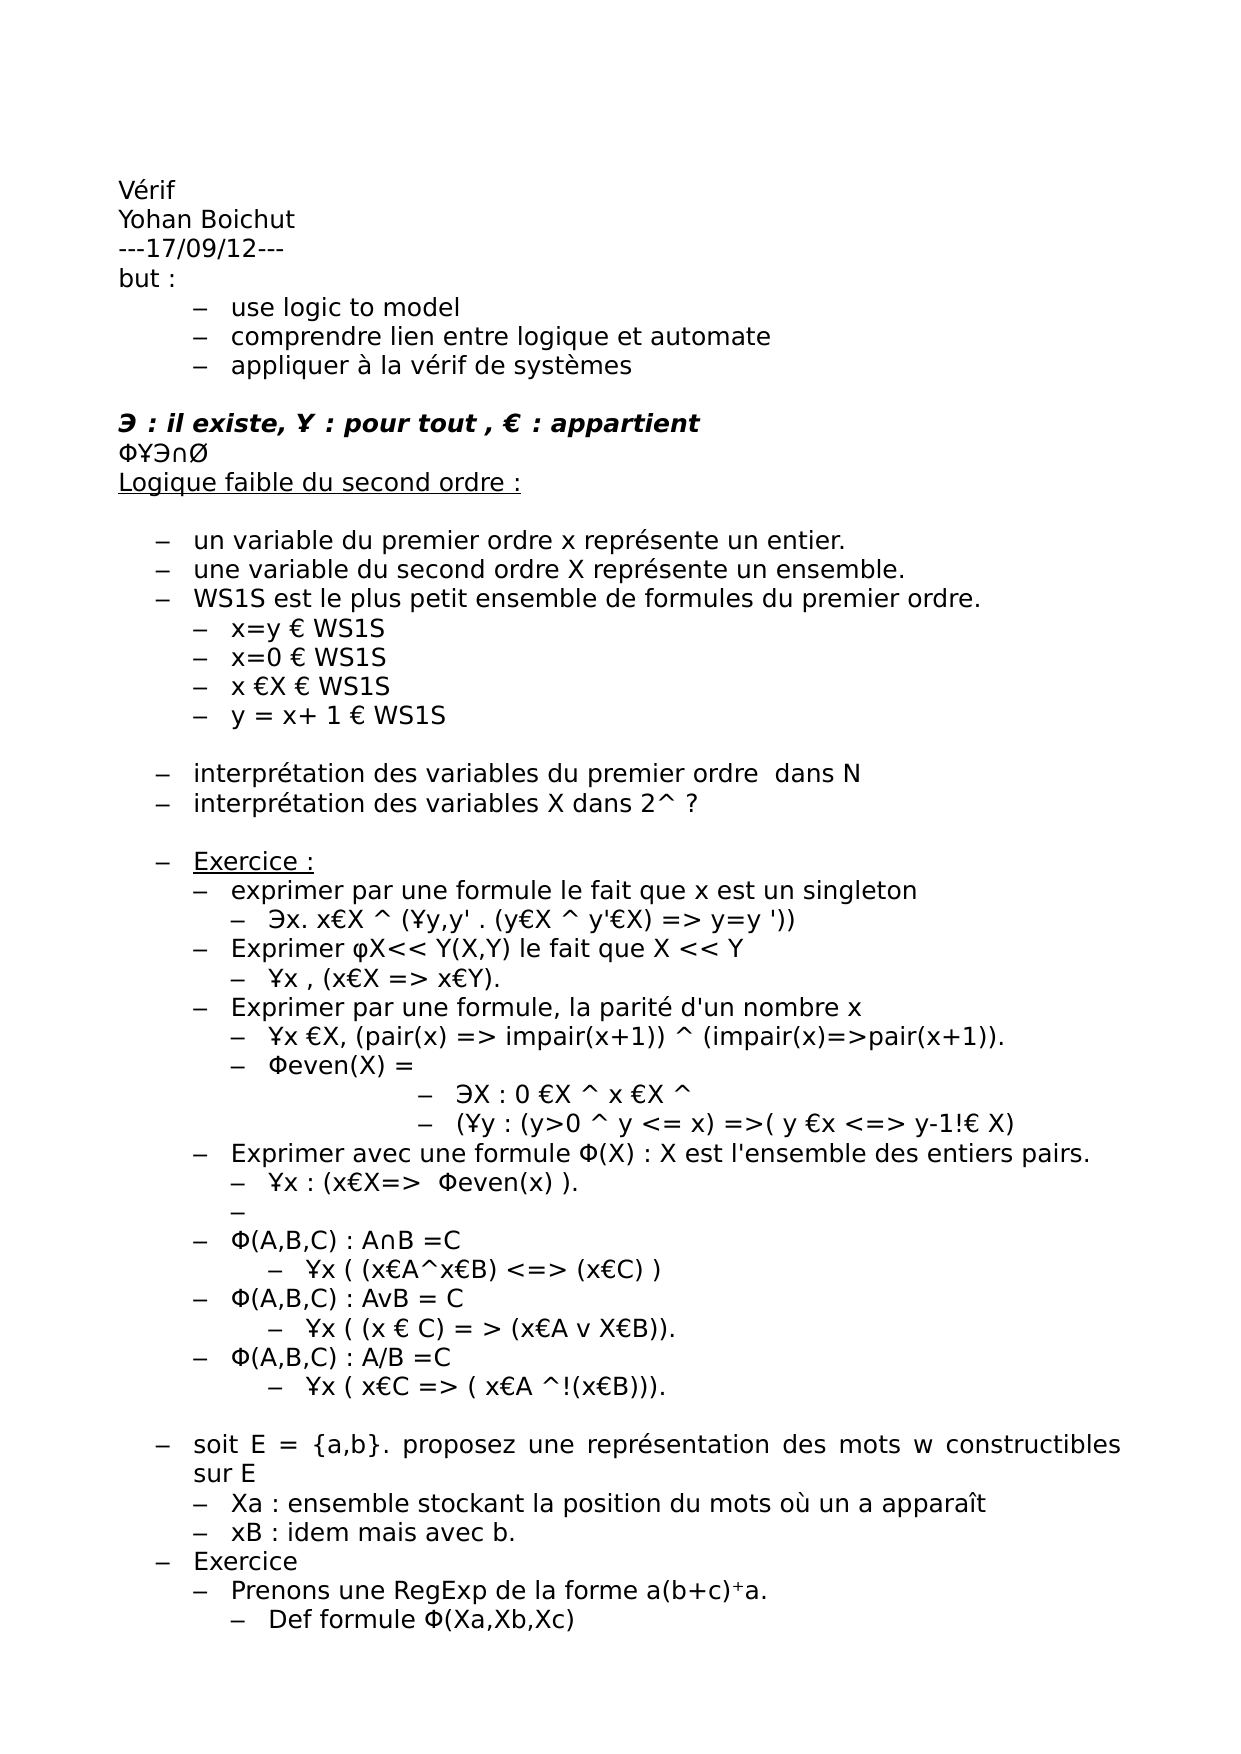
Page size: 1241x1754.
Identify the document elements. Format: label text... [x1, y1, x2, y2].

list Exercice [156, 1547, 1122, 1576]
text Logique faible du second ordre : [118, 468, 1122, 497]
list exprimer par une formule le fait que x est un singleton [193, 876, 1122, 906]
list Xa : ensemble stockant la position du mots où un a apparaît [193, 1489, 1122, 1518]
list appliquer à la vérif de systèmes [193, 351, 1122, 381]
list Ұx ( (x€A^x€B) <=> (x€C) ) [268, 1256, 1122, 1285]
list Exprimer avec une formule Φ(X) : X est l'ensemble des entiers pairs. [193, 1139, 1122, 1168]
list Exprimer par une formule, la parité d'un nombre x [193, 993, 1122, 1022]
list Φ(A,B,C) : A∩B =C [193, 1226, 1122, 1256]
list Ұx , (x€X => x€Y). [231, 964, 1122, 993]
list soit E = {a,b}. proposez une représentation des mots w constructibles sur E [156, 1431, 1122, 1489]
text Vérif [118, 176, 1122, 206]
list Φ(A,B,C) : AvB = C [193, 1285, 1122, 1314]
list xB : idem mais avec b. [193, 1518, 1122, 1547]
list interprétation des variables X dans 2^ ? [156, 789, 1122, 818]
list Exprimer φX<< Y(X,Y) le fait que X << Y [193, 935, 1122, 964]
text Э : il existe, Ұ : pour tout , € : appartient [118, 410, 1122, 439]
list Ұx €X, (pair(x) => impair(x+1)) ^ (impair(x)=>pair(x+1)). [231, 1022, 1122, 1051]
list Ұx : (x€X=> Φeven(x) ). [231, 1168, 1122, 1197]
list ЭX : 0 €X ^ x €X ^ [418, 1081, 1122, 1110]
list WS1S est le plus petit ensemble de formules du premier ordre. [156, 585, 1122, 614]
text ---17/09/12--- [118, 235, 1122, 264]
list Exercice : [156, 847, 1122, 876]
list use logic to model [193, 293, 1122, 322]
list une variable du second ordre X représente un ensemble. [156, 556, 1122, 585]
list comprendre lien entre logique et automate [193, 322, 1122, 351]
list Φ(A,B,C) : A/B =C [193, 1343, 1122, 1372]
list Ұx ( x€C => ( x€A ^!(x€B))). [268, 1372, 1122, 1401]
list interprétation des variables du premier ordre dans N [156, 760, 1122, 789]
list Ұx ( (x € C) = > (x€A v X€B)). [268, 1314, 1122, 1343]
list Def formule Φ(Xa,Xb,Xc) [231, 1606, 1122, 1635]
list un variable du premier ordre x représente un entier. [156, 526, 1122, 556]
text ΦҰЭ∩Ø [118, 439, 1122, 468]
list x=y € WS1S [193, 614, 1122, 643]
list y = x+ 1 € WS1S [193, 701, 1122, 731]
list x €X € WS1S [193, 672, 1122, 701]
list Φeven(X) = [231, 1051, 1122, 1081]
list (Ұy : (y>0 ^ y <= x) =>( y €x <=> y-1!€ X) [418, 1110, 1122, 1139]
text Yohan Boichut [118, 206, 1122, 235]
list x=0 € WS1S [193, 643, 1122, 672]
list Prenons une RegExp de la forme a(b+c)⁺a. [193, 1576, 1122, 1606]
text but : [118, 264, 1122, 293]
list Эx. x€X ^ (Ұy,y' . (y€X ^ y'€X) => y=y ')) [231, 906, 1122, 935]
